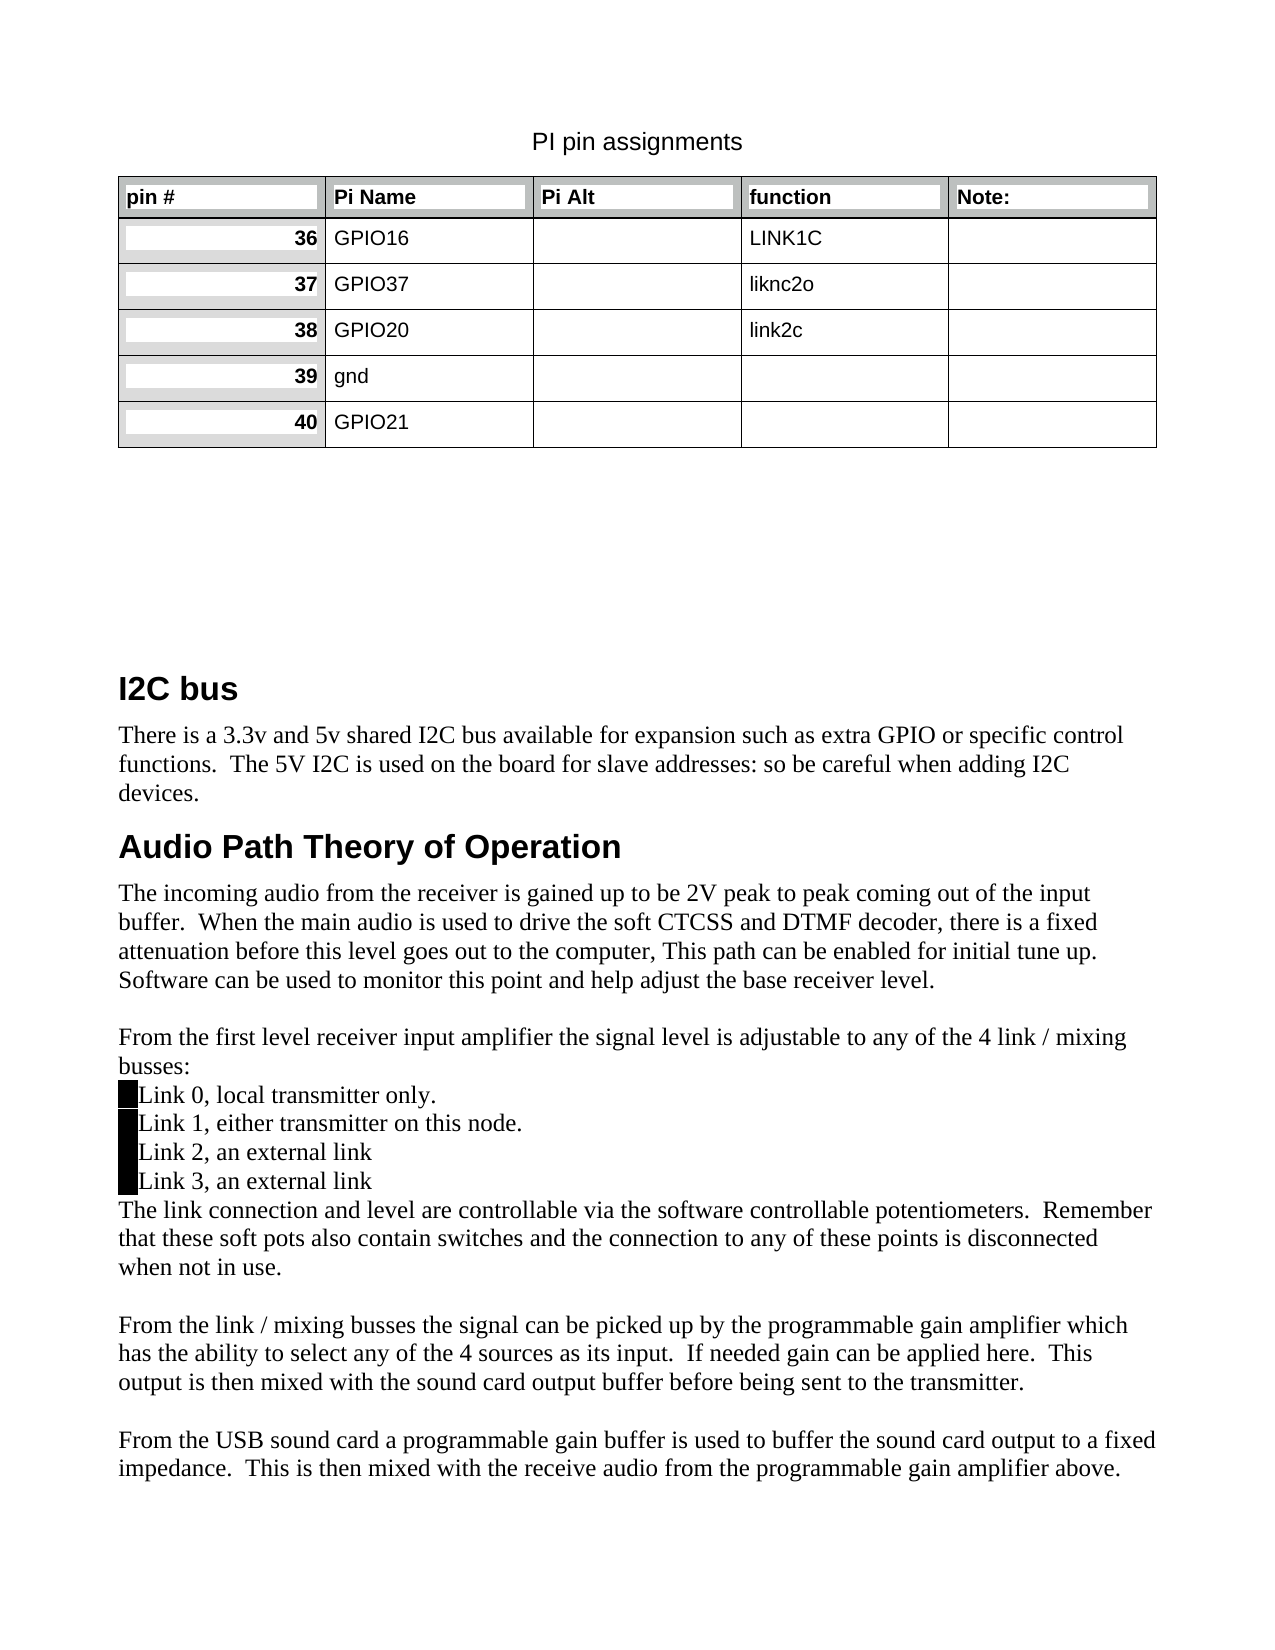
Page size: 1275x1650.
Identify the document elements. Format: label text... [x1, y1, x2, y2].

table_cell Pi Name [326, 177, 533, 217]
list Link 0, local transmitter only. [138, 1080, 1157, 1108]
table_cell GPIO21 [326, 402, 533, 447]
table_cell [949, 356, 1156, 401]
table_cell [534, 219, 741, 263]
table_cell liknc2o [742, 264, 948, 309]
text From the USB sound card a programmable gain buffer is used to buffer the sound card output to a fixed impedance. This is then mixed with the receive audio from the programmable gain amplifier above. [118, 1425, 1157, 1482]
table_cell GPIO37 [326, 264, 533, 309]
table_cell LINK1C [742, 219, 948, 263]
text The incoming audio from the receiver is gained up to be 2V peak to peak coming out of the input buffer. When the main audio is used to drive the soft CTCSS and DTMF decoder, there is a fixed attenuation before this level goes out to the computer, This path can be enabled for initial tune up. Software can be used to monitor this point and help adjust the base receiver level. [118, 878, 1157, 993]
text From the first level receiver input amplifier the signal level is adjustable to any of the 4 link / mixing busses: [118, 1022, 1157, 1080]
table_cell [949, 310, 1156, 355]
text The link connection and level are controllable via the software controllable potentiometers. Remember that these soft pots also contain switches and the connection to any of these points is disconnected when not in use. [118, 1195, 1157, 1281]
table_cell GPIO20 [326, 310, 533, 355]
table_cell [534, 310, 741, 355]
table_cell link2c [742, 310, 948, 355]
table_cell Note: [949, 177, 1156, 217]
table_cell [742, 356, 948, 401]
table_cell [534, 264, 741, 309]
text There is a 3.3v and 5v shared I2C bus available for expansion such as extra GPIO or specific control functions. The 5V I2C is used on the board for slave addresses: so be careful when adding I2C devices. [118, 720, 1157, 807]
table_cell [949, 219, 1156, 263]
list Link 2, an external link [138, 1137, 1157, 1166]
table_header PI pin assignments [118, 118, 1157, 176]
table_cell 38 [119, 310, 325, 355]
table_cell [742, 402, 948, 447]
list Link 3, an external link [138, 1166, 1157, 1195]
table_cell pin # [119, 177, 325, 217]
list Link 1, either transmitter on this node. [118, 1108, 1157, 1137]
table_cell Pi Alt [534, 177, 741, 217]
subtitle Audio Path Theory of Operation [118, 827, 1157, 866]
table_cell [949, 264, 1156, 309]
table_cell 40 [119, 402, 325, 447]
table_cell 36 [119, 219, 325, 263]
table_cell 39 [119, 356, 325, 401]
table_cell [534, 356, 741, 401]
text From the link / mixing busses the signal can be picked up by the programmable gain amplifier which has the ability to select any of the 4 sources as its input. If needed gain can be applied here. This output is then mixed with the sound card output buffer before being sent to the transmitter. [118, 1310, 1157, 1396]
table_cell 37 [119, 264, 325, 309]
table_cell GPIO16 [326, 219, 533, 263]
subtitle I2C bus [118, 669, 1157, 708]
table_cell [534, 402, 741, 447]
table_cell function [742, 177, 948, 217]
table_cell gnd [326, 356, 533, 401]
table_cell [949, 402, 1156, 447]
